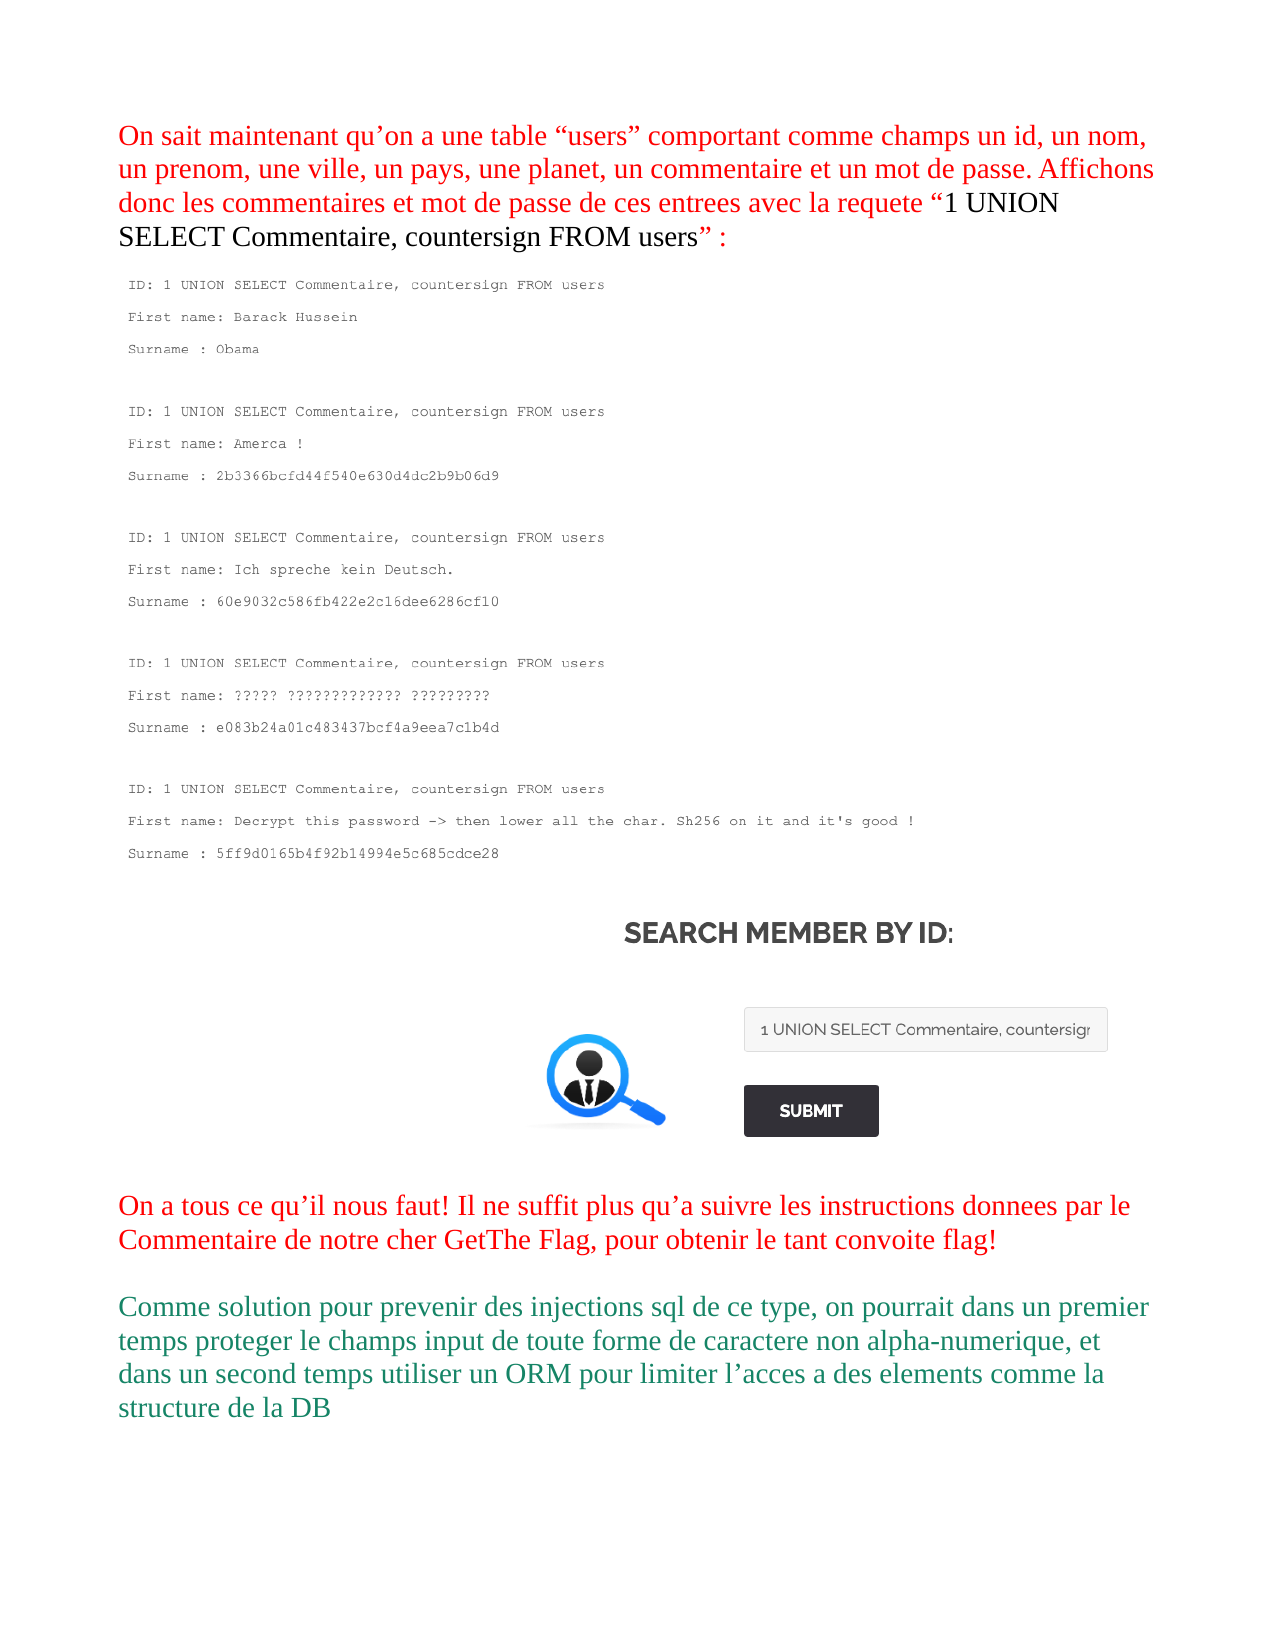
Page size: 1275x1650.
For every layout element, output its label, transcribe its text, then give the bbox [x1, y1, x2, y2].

text On a tous ce qu’il nous faut! Il ne suffit plus qu’a suivre les instructions donnees par le Commentaire de notre cher GetThe Flag, pour obtenir le tant convoite flag! [118, 1188, 1157, 1256]
text Comme solution pour prevenir des injections sql de ce type, on pourrait dans un premier temps proteger le champs input de toute forme de caractere non alpha-numerique, et dans un second temps utiliser un ORM pour limiter l’acces a des elements comme la structure de la DB [118, 1289, 1157, 1423]
text On sait maintenant qu’on a une table “users” comportant comme champs un id, un nom, un prenom, une ville, un pays, une planet, un commentaire et un mot de passe. Affichons donc les commentaires et mot de passe de ces entrees avec la requete “1 UNION SELECT Commentaire, countersign FROM users” : [118, 118, 1157, 252]
picture [118, 265, 1157, 1155]
